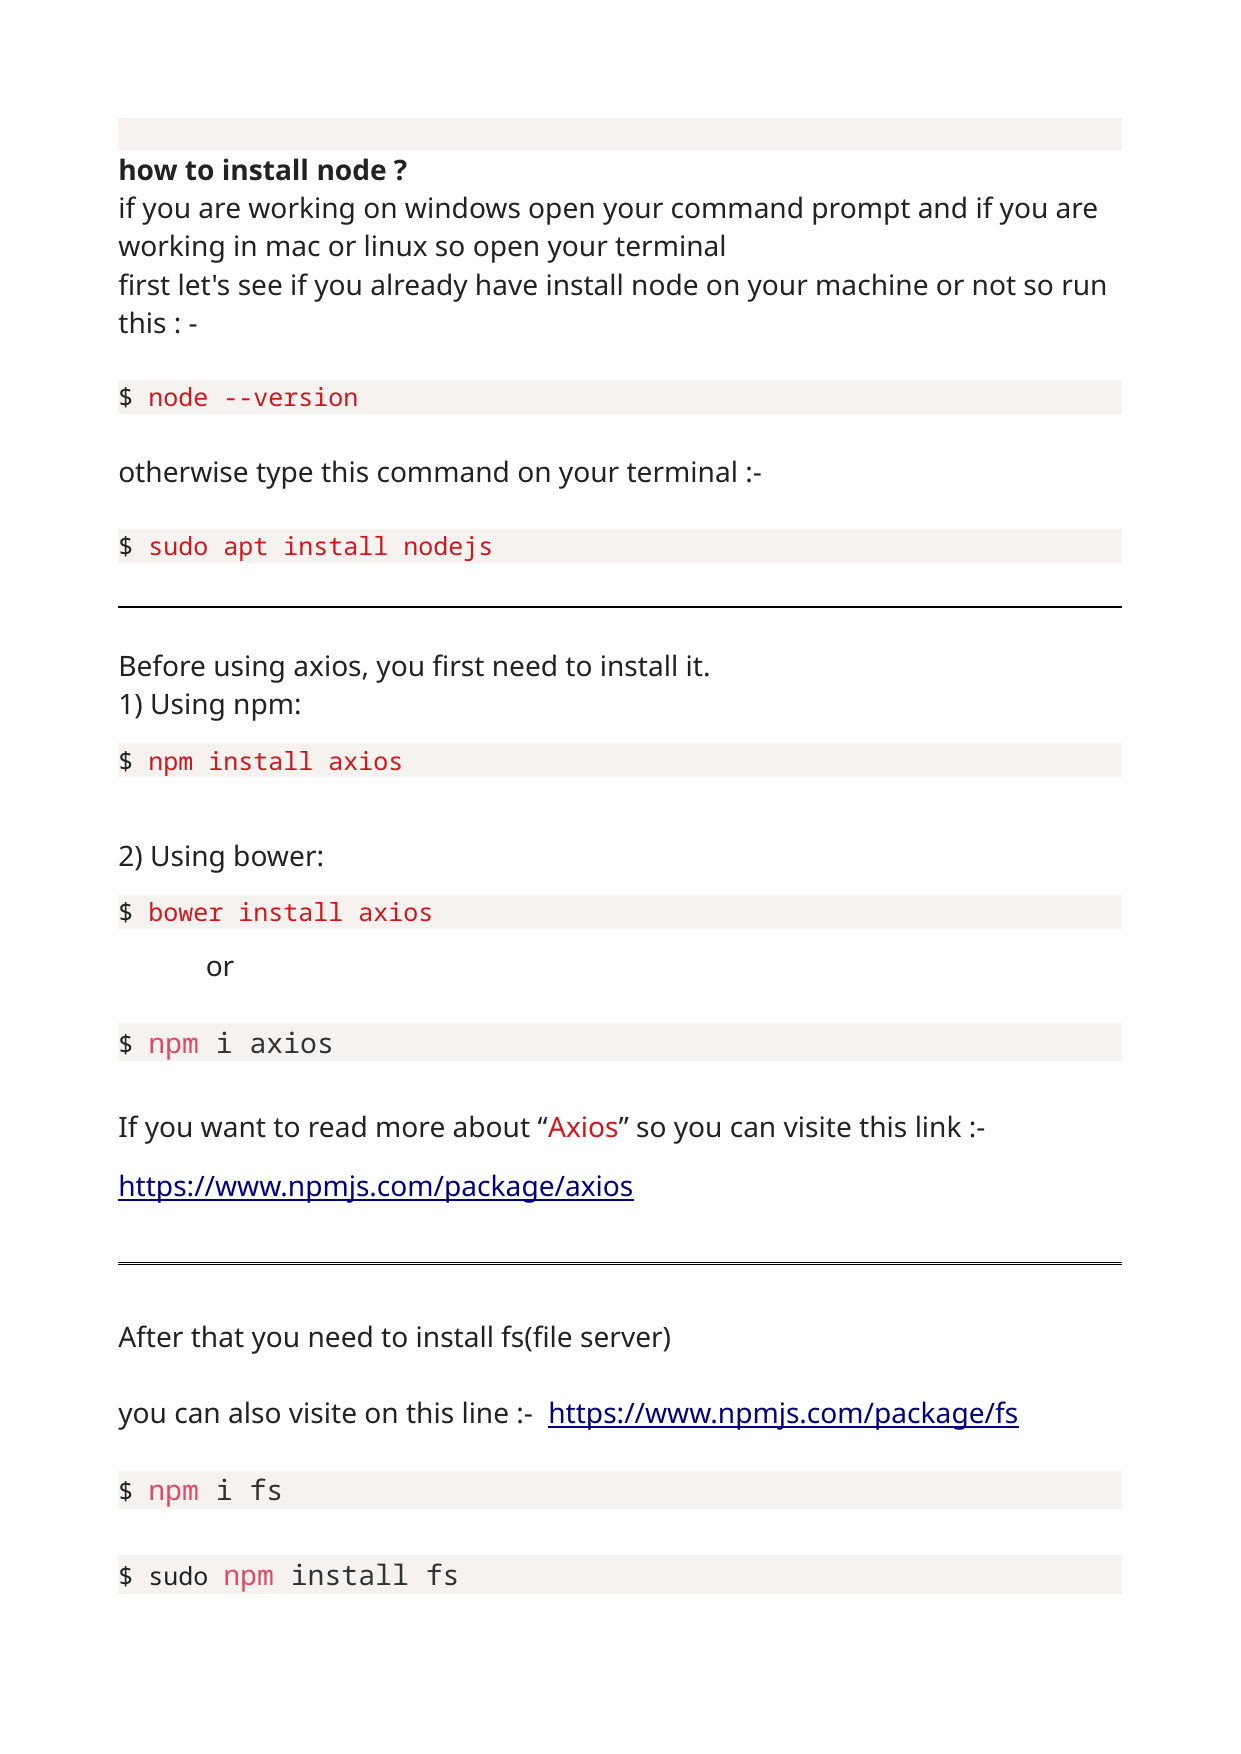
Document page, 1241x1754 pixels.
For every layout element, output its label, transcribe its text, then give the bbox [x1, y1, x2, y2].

text If you want to read more about “Axios” so you can visite this link :- [118, 1108, 1122, 1146]
text $ npm install axios [118, 743, 1122, 777]
text $ node --version [118, 380, 1122, 414]
text $ sudo npm install fs [118, 1555, 1122, 1594]
text 1) Using npm: [118, 685, 1122, 723]
text how to install node ? [118, 150, 1122, 188]
text if you are working on windows open your command prompt and if you are working in mac or linux so open your terminal [118, 188, 1122, 265]
text Before using axios, you first need to install it. [118, 646, 1122, 685]
text After that you need to install fs(file server) [118, 1317, 1122, 1356]
text $ bower install axios [118, 895, 1122, 929]
text you can also visite on this line :- https://www.npmjs.com/package/fs [118, 1394, 1122, 1432]
text otherwise type this command on your terminal :- [118, 452, 1122, 491]
text $ npm i axios [118, 1023, 1122, 1061]
text https://www.npmjs.com/package/axios [118, 1166, 1122, 1205]
text 2) Using bower: [118, 836, 1122, 874]
text or [118, 947, 1122, 985]
text $ npm i fs [118, 1471, 1122, 1509]
text first let's see if you already have install node on your machine or not so run this : - [118, 265, 1122, 342]
text $ sudo apt install nodejs [118, 529, 1122, 563]
